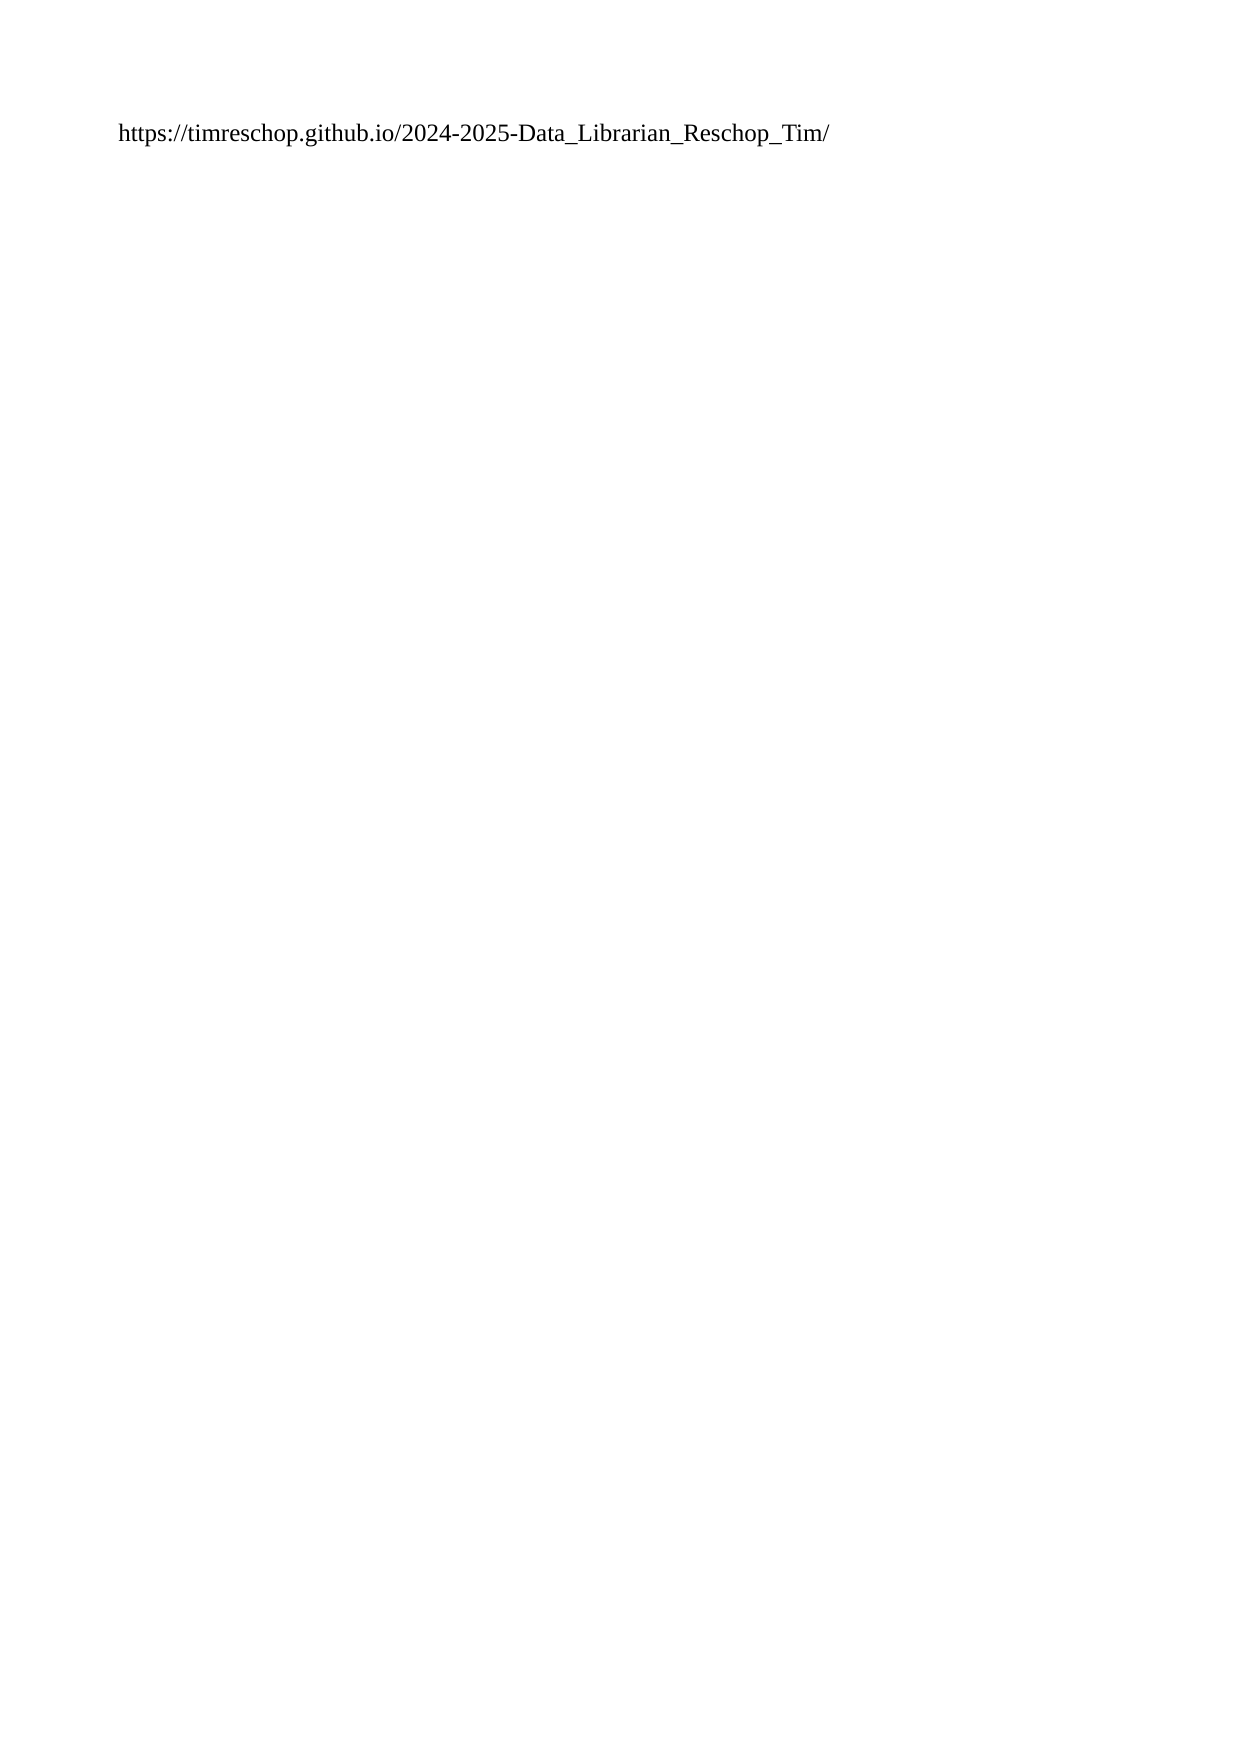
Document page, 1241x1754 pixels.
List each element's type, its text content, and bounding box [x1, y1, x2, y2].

text https://timreschop.github.io/2024-2025-Data_Librarian_Reschop_Tim/ [118, 118, 1122, 147]
